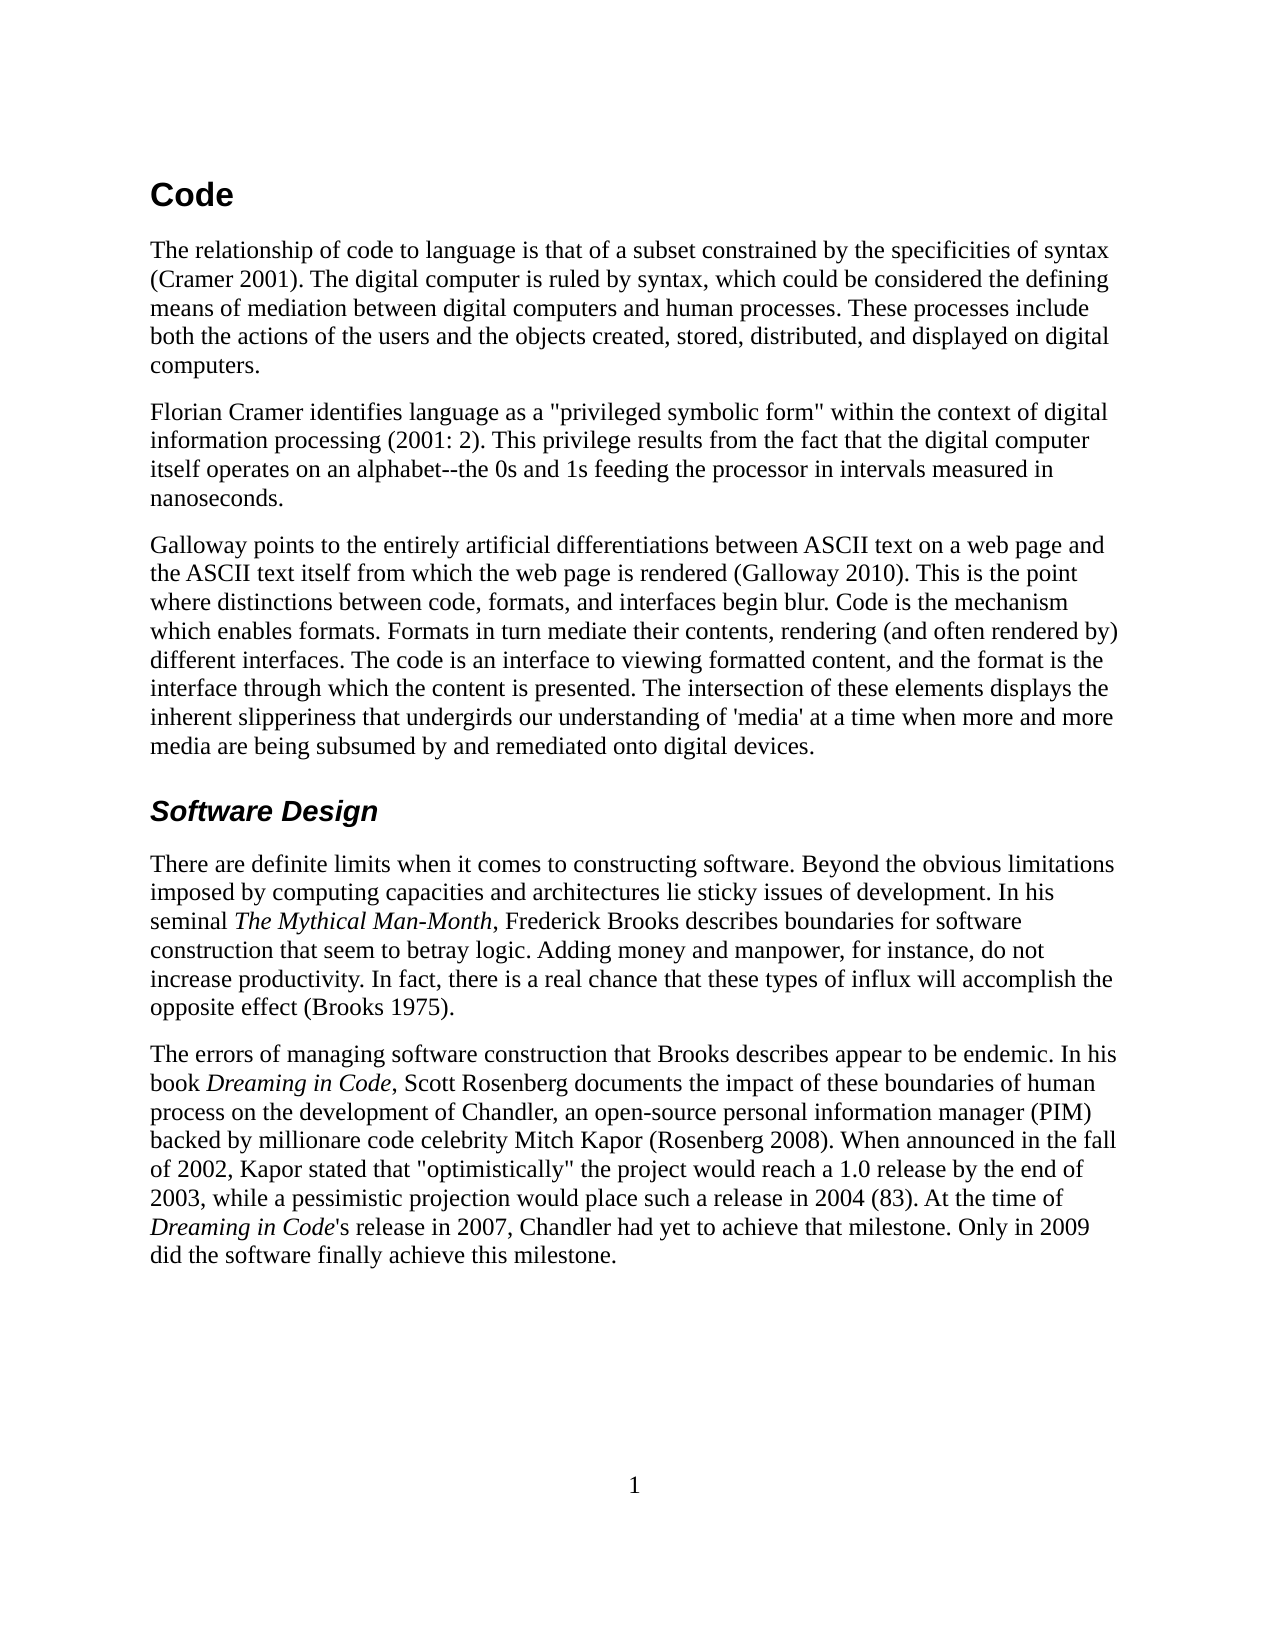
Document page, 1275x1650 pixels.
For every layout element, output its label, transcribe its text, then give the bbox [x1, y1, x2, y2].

subtitle Code [150, 175, 1125, 214]
text There are definite limits when it comes to constructing software. Beyond the obvious limitations imposed by computing capacities and architectures lie sticky issues of development. In his seminal The Mythical Man-Month, Frederick Brooks describes boundaries for software construction that seem to betray logic. Adding money and manpower, for instance, do not increase productivity. In fact, there is a real chance that these types of influx will accomplish the opposite effect (Brooks 1975). [150, 849, 1125, 1021]
text Florian Cramer identifies language as a "privileged symbolic form" within the context of digital information processing (2001: 2). This privilege results from the fact that the digital computer itself operates on an alphabet--the 0s and 1s feeding the processor in intervals measured in nanoseconds. [150, 397, 1125, 512]
subtitle Software Design [150, 794, 1125, 827]
text The errors of managing software construction that Brooks describes appear to be endemic. In his book Dreaming in Code, Scott Rosenberg documents the impact of these boundaries of human process on the development of Chandler, an open-source personal information manager (PIM) backed by millionare code celebrity Mitch Kapor (Rosenberg 2008). When announced in the fall of 2002, Kapor stated that "optimistically" the project would reach a 1.0 release by the end of 2003, while a pessimistic projection would place such a release in 2004 (83). At the time of Dreaming in Code's release in 2007, Chandler had yet to achieve that milestone. Only in 2009 did the software finally achieve this milestone. [150, 1039, 1125, 1269]
text The relationship of code to language is that of a subset constrained by the specificities of syntax (Cramer 2001). The digital computer is ruled by syntax, which could be considered the defining means of mediation between digital computers and human processes. These processes include both the actions of the users and the objects created, stored, distributed, and displayed on digital computers. [150, 235, 1125, 379]
text Galloway points to the entirely artificial differentiations between ASCII text on a web page and the ASCII text itself from which the web page is rendered (Galloway 2010). This is the point where distinctions between code, formats, and interfaces begin blur. Code is the mechanism which enables formats. Formats in turn mediate their contents, rendering (and often rendered by) different interfaces. The code is an interface to viewing formatted content, and the format is the interface through which the content is presented. The intersection of these elements displays the inherent slipperiness that undergirds our understanding of 'media' at a time when more and more media are being subsumed by and remediated onto digital devices. [150, 530, 1125, 760]
